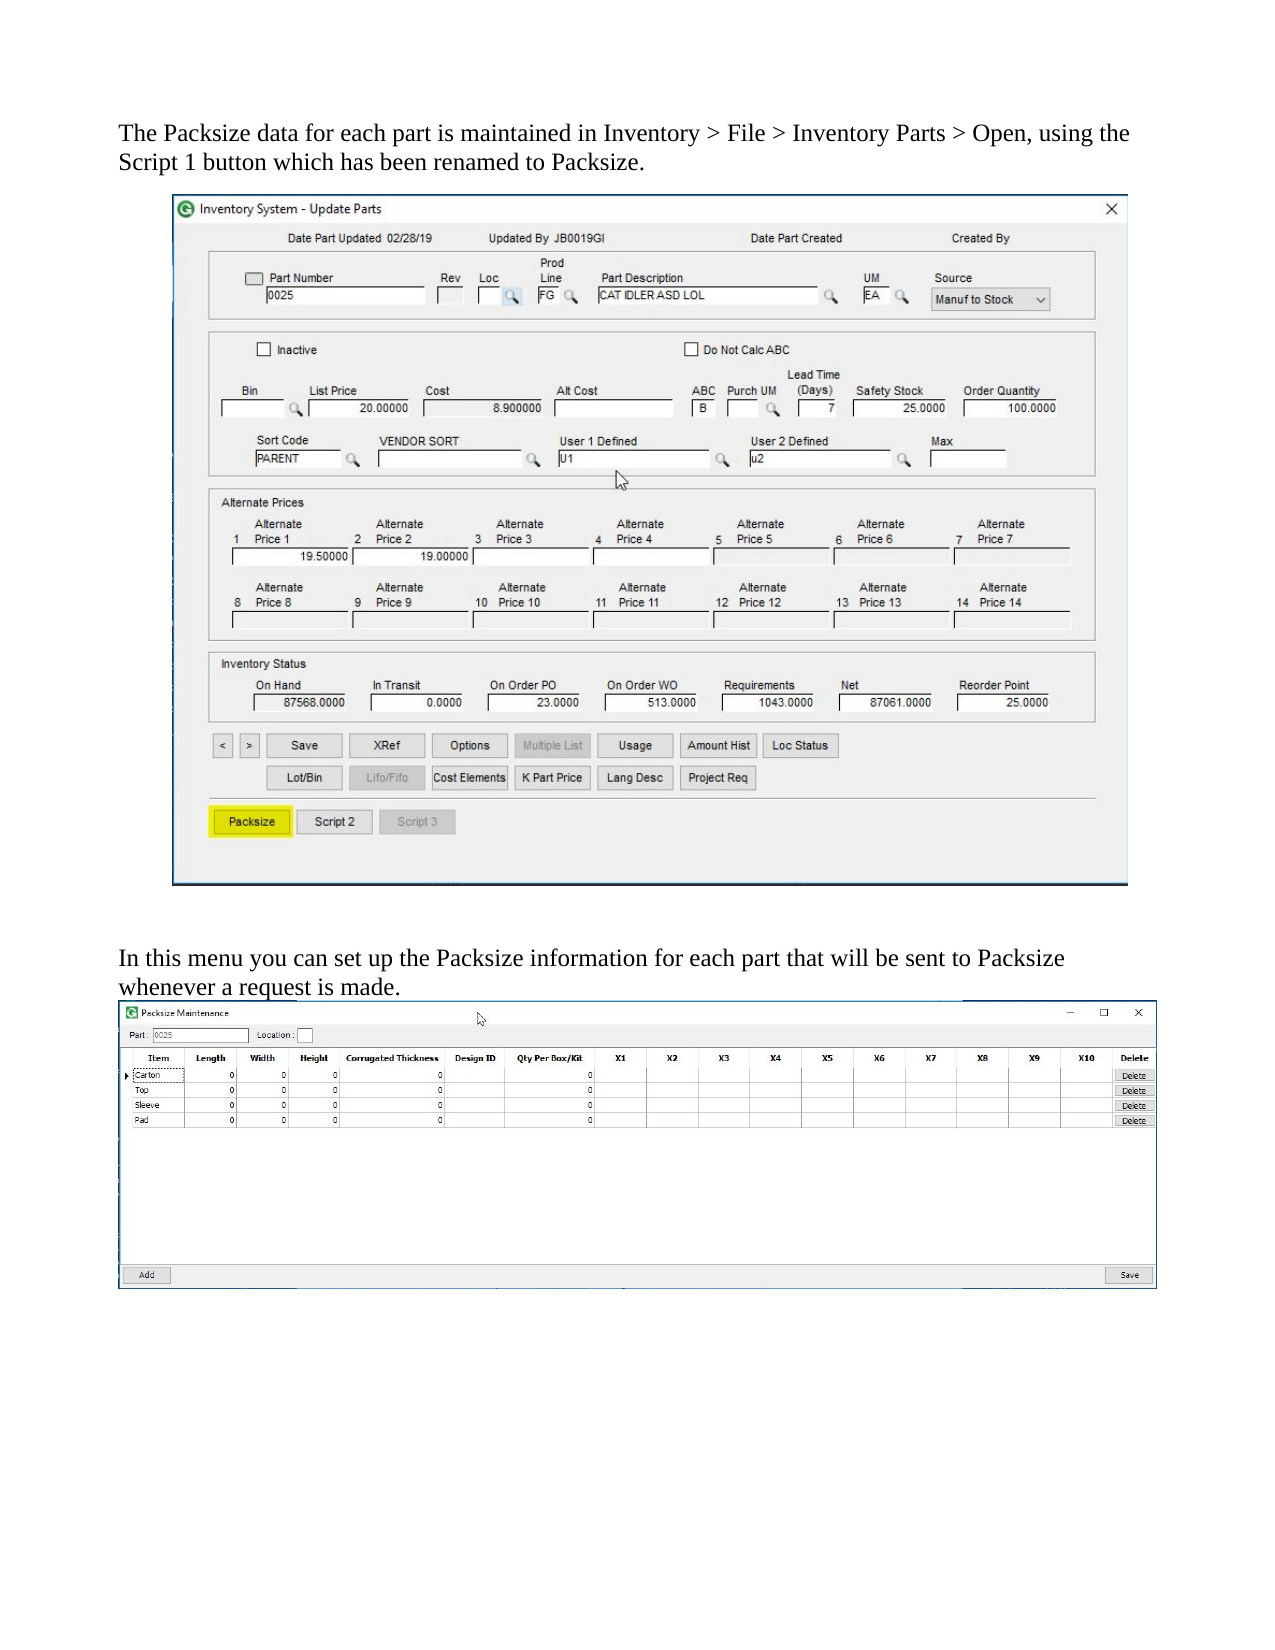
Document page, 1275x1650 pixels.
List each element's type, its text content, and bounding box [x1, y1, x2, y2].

text In this menu you can set up the Packsize information for each part that will be sent to Packsize whenever a request is made. [118, 943, 1157, 1000]
picture [172, 194, 1128, 886]
picture [118, 1000, 1157, 1289]
text The Packsize data for each part is maintained in Inventory > File > Inventory Parts > Open, using the Script 1 button which has been renamed to Packsize. [118, 118, 1157, 176]
